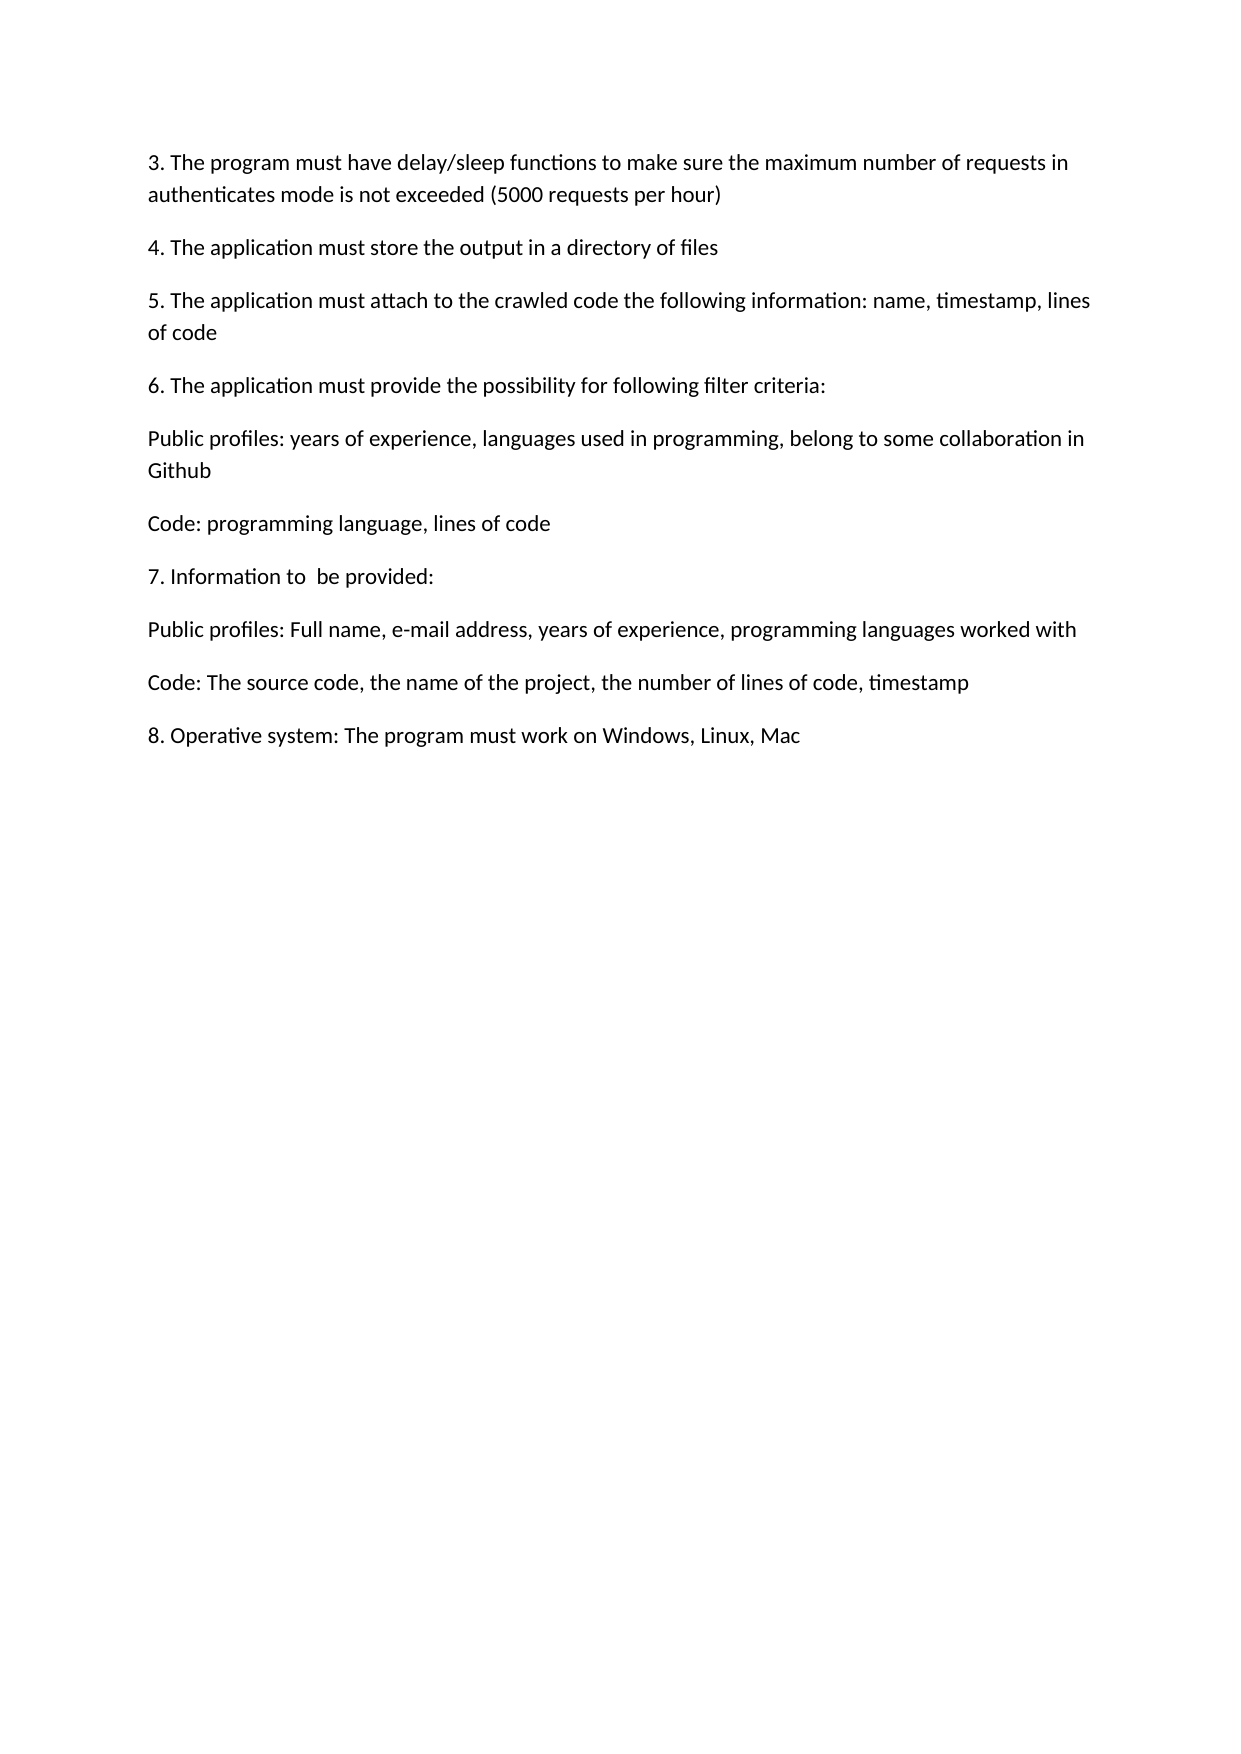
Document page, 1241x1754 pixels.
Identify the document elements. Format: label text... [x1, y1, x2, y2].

text Public profiles: years of experience, languages used in programming, belong to some collaboration in Github [148, 424, 1093, 484]
text 5. The application must attach to the crawled code the following information: name, timestamp, lines of code [148, 286, 1093, 346]
text 6. The application must provide the possibility for following filter criteria: [148, 371, 1093, 399]
text 8. Operative system: The program must work on Windows, Linux, Mac [148, 721, 1093, 749]
text Code: The source code, the name of the project, the number of lines of code, timestamp [148, 668, 1093, 696]
text Public profiles: Full name, e-mail address, years of experience, programming languages worked with [148, 615, 1093, 643]
text 4. The application must store the output in a directory of files [148, 233, 1093, 261]
text Code: programming language, lines of code [148, 509, 1093, 537]
text 7. Information to be provided: [148, 562, 1093, 590]
text 3. The program must have delay/sleep functions to make sure the maximum number of requests in authenticates mode is not exceeded (5000 requests per hour) [148, 148, 1093, 208]
